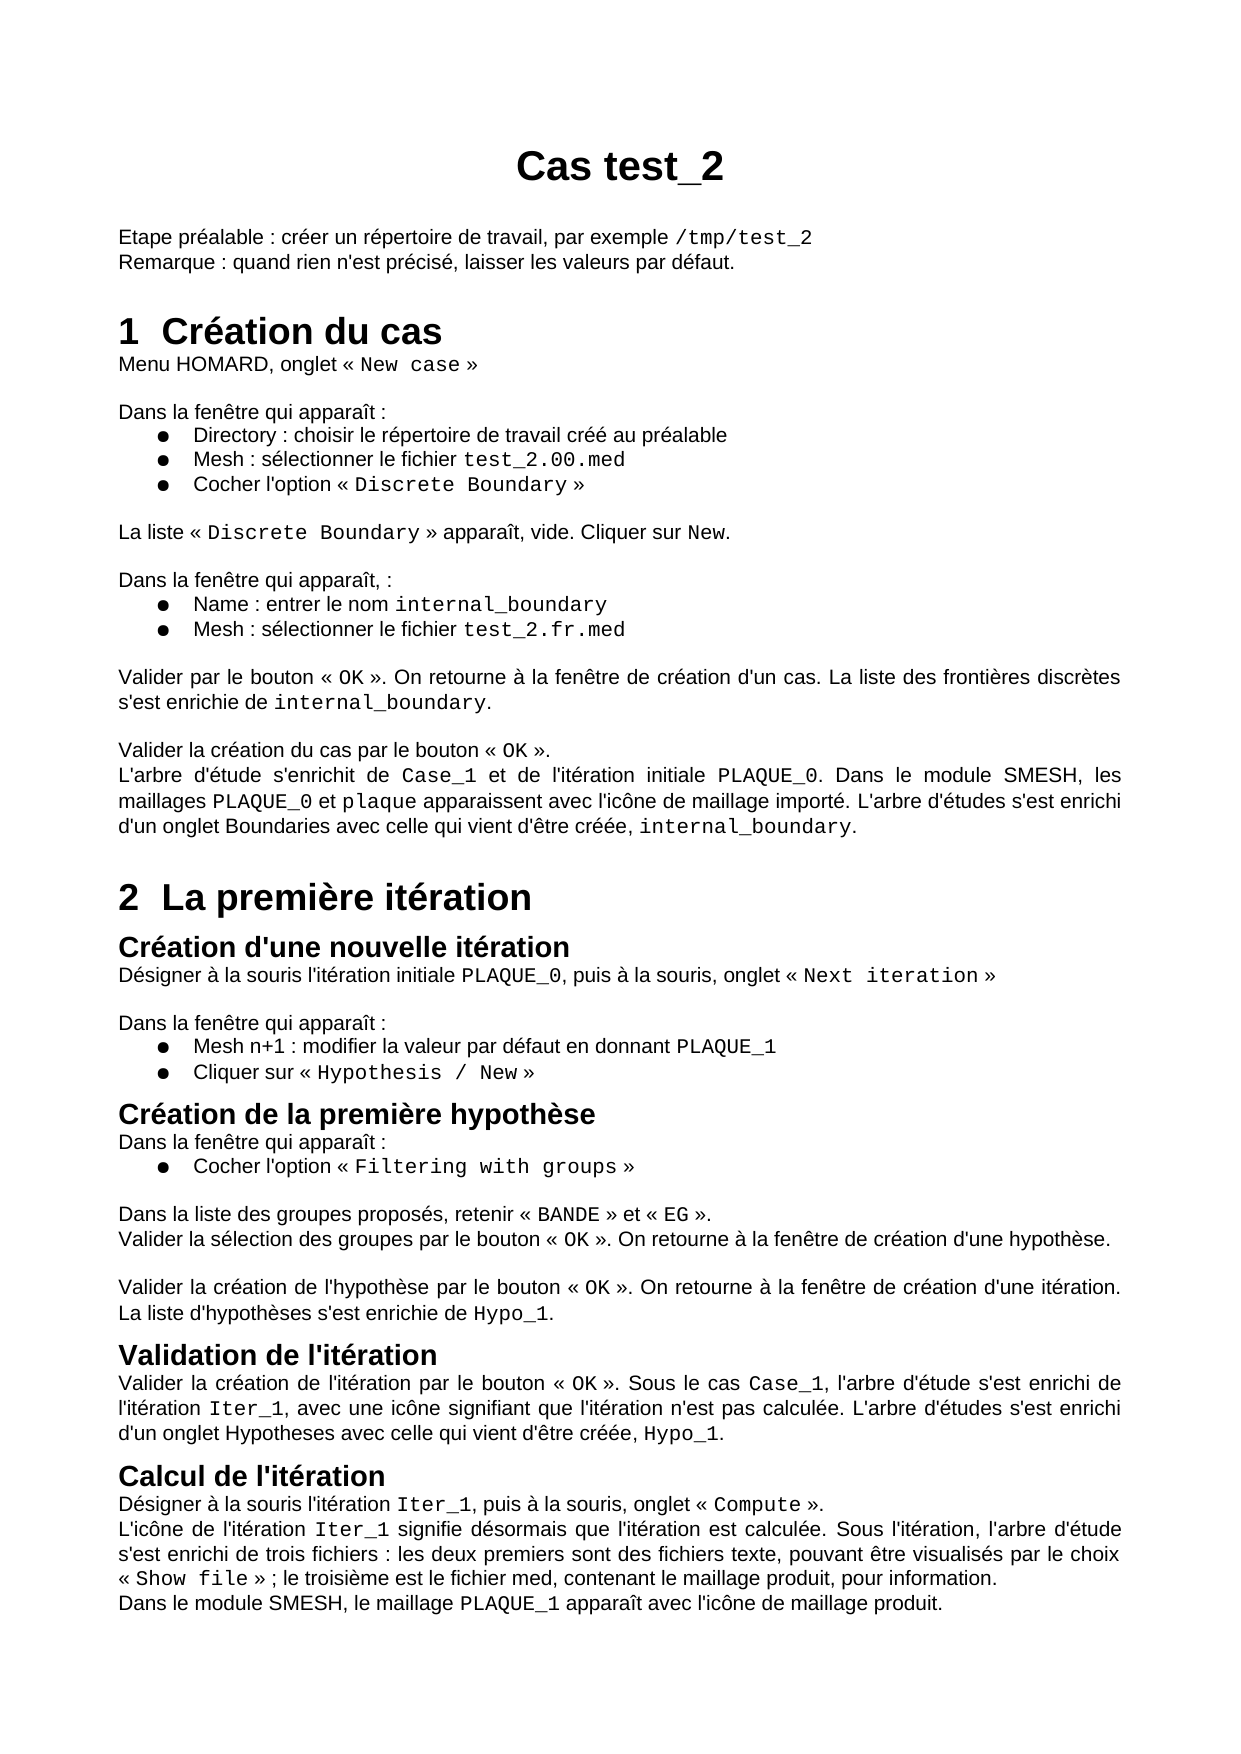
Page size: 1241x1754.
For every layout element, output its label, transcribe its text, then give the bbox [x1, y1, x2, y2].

text L'arbre d'étude s'enrichit de Case_1 et de l'itération initiale PLAQUE_0. Dans le module SMESH, les maillages PLAQUE_0 et plaque apparaissent avec l'icône de maillage importé. L'arbre d'études s'est enrichi d'un onglet Boundaries avec celle qui vient d'être créée, internal_boundary. [118, 764, 1122, 839]
text Valider la création de l'itération par le bouton « OK ». Sous le cas Case_1, l'arbre d'étude s'est enrichi de l'itération Iter_1, avec une icône signifiant que l'itération n'est pas calculée. L'arbre d'études s'est enrichi d'un onglet Hypotheses avec celle qui vient d'être créée, Hypo_1. [118, 1372, 1122, 1447]
text Dans la fenêtre qui apparaît : [118, 1131, 1122, 1154]
text Dans la fenêtre qui apparaît : [118, 401, 1122, 424]
text Menu HOMARD, onglet « New case » [118, 352, 1122, 377]
text Dans le module SMESH, le maillage PLAQUE_1 apparaît avec l'icône de maillage produit. [118, 1591, 1122, 1616]
text Désigner à la souris l'itération Iter_1, puis à la souris, onglet « Compute ». [118, 1493, 1122, 1518]
list Mesh : sélectionner le fichier test_2.fr.med [156, 617, 1122, 642]
subtitle Création d'une nouvelle itération [118, 931, 1122, 963]
list Mesh : sélectionner le fichier test_2.00.med [156, 447, 1122, 472]
list Cliquer sur « Hypothesis / New » [156, 1060, 1122, 1085]
text Valider la création de l'hypothèse par le bouton « OK ». On retourne à la fenêtre de création d'une itération. La liste d'hypothèses s'est enrichie de Hypo_1. [118, 1276, 1122, 1326]
text Etape préalable : créer un répertoire de travail, par exemple /tmp/test_2 [118, 225, 1122, 251]
subtitle La première itération [118, 876, 1122, 918]
list Cocher l'option « Filtering with groups » [156, 1154, 1122, 1179]
text Valider la sélection des groupes par le bouton « OK ». On retourne à la fenêtre de création d'une hypothèse. [118, 1228, 1122, 1253]
list Cocher l'option « Discrete Boundary » [156, 472, 1122, 497]
text Valider par le bouton « OK ». On retourne à la fenêtre de création d'un cas. La liste des frontières discrètes s'est enrichie de internal_boundary. [118, 666, 1122, 716]
text Dans la liste des groupes proposés, retenir « BANDE » et « EG ». [118, 1202, 1122, 1228]
subtitle Calcul de l'itération [118, 1460, 1122, 1493]
list Mesh n+1 : modifier la valeur par défaut en donnant PLAQUE_1 [156, 1035, 1122, 1060]
subtitle Création de la première hypothèse [118, 1098, 1122, 1131]
subtitle Création du cas [118, 310, 1122, 352]
subtitle Validation de l'itération [118, 1339, 1122, 1372]
text Dans la fenêtre qui apparaît : [118, 1012, 1122, 1035]
text Valider la création du cas par le bouton « OK ». [118, 739, 1122, 764]
text L'icône de l'itération Iter_1 signifie désormais que l'itération est calculée. Sous l'itération, l'arbre d'étude s'est enrichi de trois fichiers : les deux premiers sont des fichiers texte, pouvant être visualisés par le choix « Show file » ; le troisième est le fichier med, contenant le maillage produit, pour information. [118, 1518, 1122, 1591]
subtitle Cas test_2 [118, 143, 1122, 190]
text La liste « Discrete Boundary » apparaît, vide. Cliquer sur New. [118, 521, 1122, 546]
list Directory : choisir le répertoire de travail créé au préalable [156, 424, 1122, 447]
text Désigner à la souris l'itération initiale PLAQUE_0, puis à la souris, onglet « Next iteration » [118, 963, 1122, 989]
text Dans la fenêtre qui apparaît, : [118, 569, 1122, 592]
text Remarque : quand rien n'est précisé, laisser les valeurs par défaut. [118, 251, 1122, 274]
list Name : entrer le nom internal_boundary [156, 592, 1122, 617]
